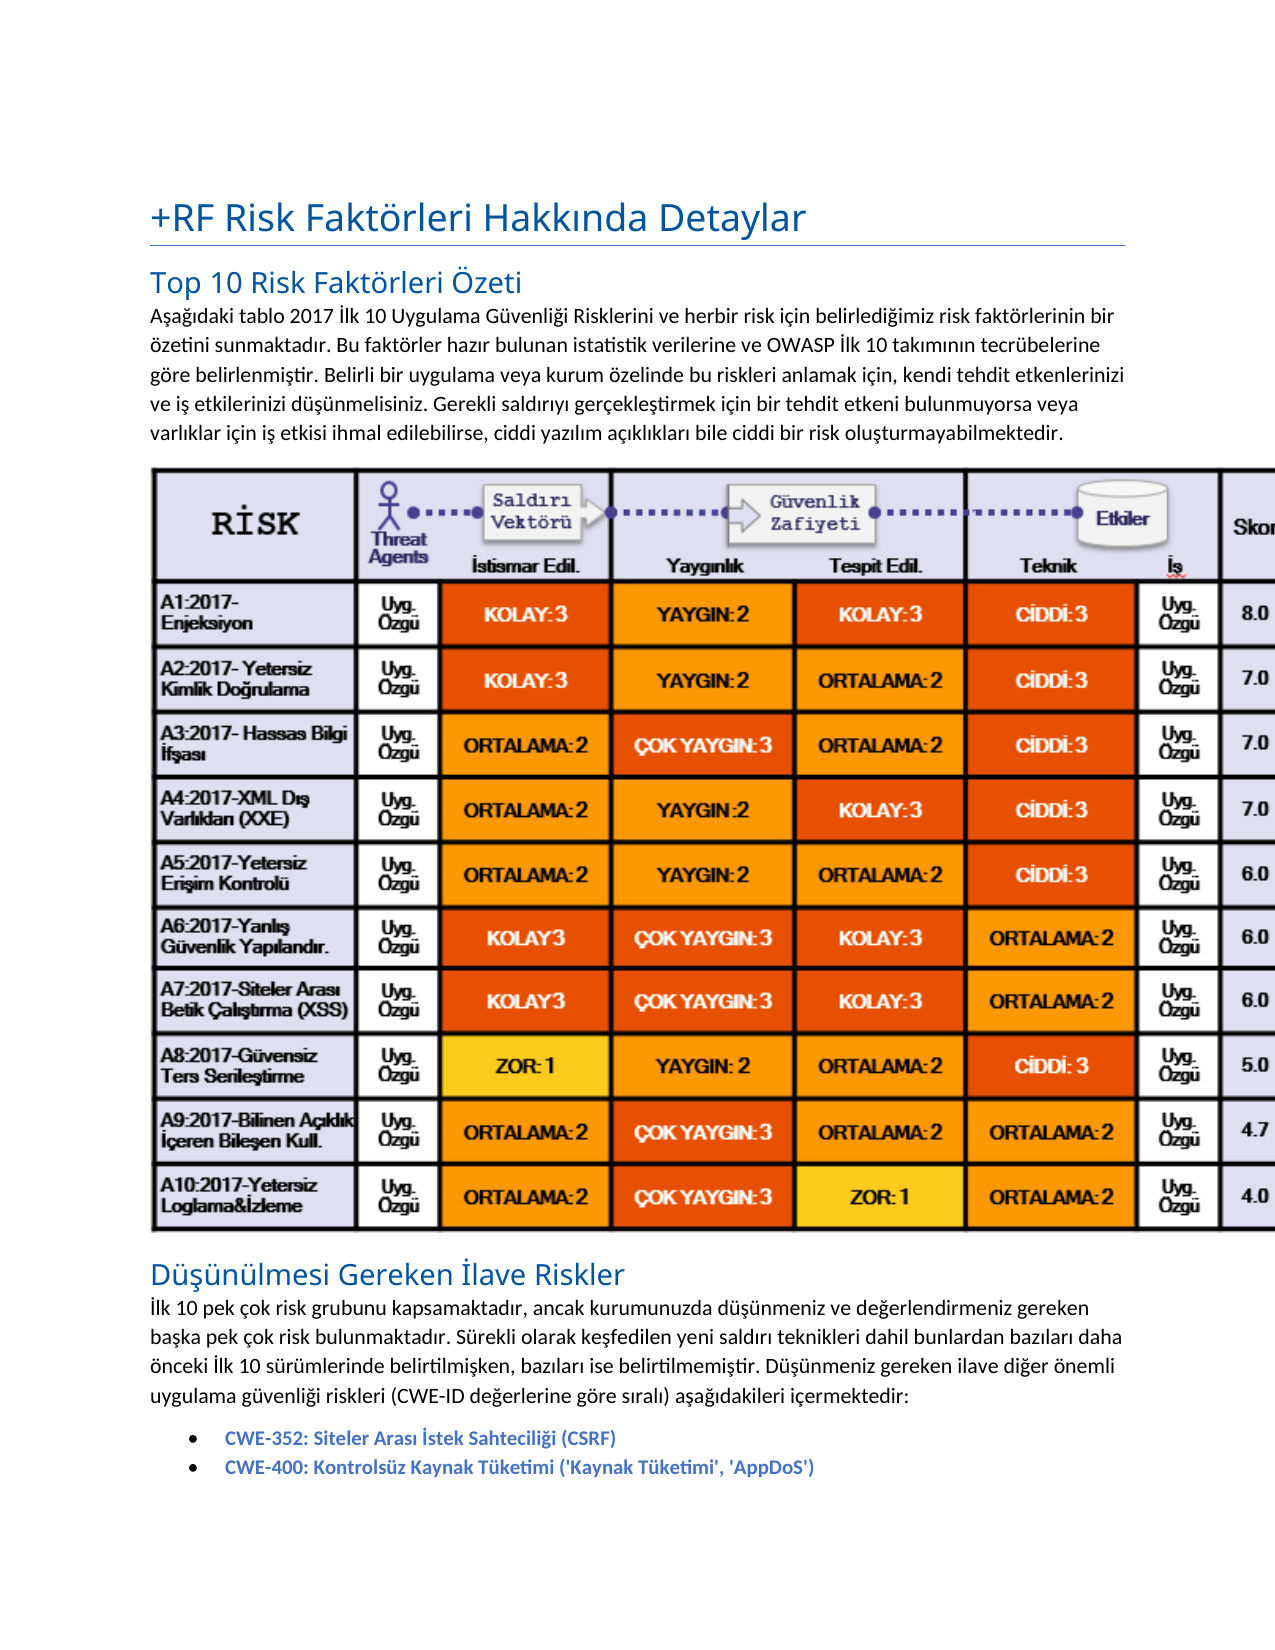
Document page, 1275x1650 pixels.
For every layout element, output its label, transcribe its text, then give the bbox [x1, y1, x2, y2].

list CWE-400: Kontrolsüz Kaynak Tüketimi ('Kaynak Tüketimi', 'AppDoS') [187, 1453, 1125, 1479]
subtitle +RF Risk Faktörleri Hakkında Detaylar [150, 192, 1125, 245]
text Aşağıdaki tablo 2017 İlk 10 Uygulama Güvenliği Risklerini ve herbir risk için belirlediğimiz risk faktörlerinin bir özetini sunmaktadır. Bu faktörler hazır bulunan istatistik verilerine ve OWASP İlk 10 takımının tecrübelerine göre belirlenmiştir. Belirli bir uygulama veya kurum özelinde bu riskleri anlamak için, kendi tehdit etkenlerinizi ve iş etkilerinizi düşünmelisiniz. Gerekli saldırıyı gerçekleştirmek için bir tehdit etkeni bulunmuyorsa veya varlıklar için iş etkisi ihmal edilebilirse, ciddi yazılım açıklıkları bile ciddi bir risk oluşturmayabilmektedir. [150, 302, 1125, 446]
text İlk 10 pek çok risk grubunu kapsamaktadır, ancak kurumunuzda düşünmeniz ve değerlendirmeniz gereken başka pek çok risk bulunmaktadır. Sürekli olarak keşfedilen yeni saldırı teknikleri dahil bunlardan bazıları daha önceki İlk 10 sürümlerinde belirtilmişken, bazıları ise belirtilmemiştir. Düşünmeniz gereken ilave diğer önemli uygulama güvenliği riskleri (CWE-ID değerlerine göre sıralı) aşağıdakileri içermektedir: [150, 1294, 1125, 1408]
picture [150, 467, 1275, 1233]
subtitle Düşünülmesi Gereken İlave Riskler [150, 1254, 1125, 1294]
list CWE-352: Siteler Arası İstek Sahteciliği (CSRF) [187, 1424, 1125, 1450]
subtitle Top 10 Risk Faktörleri Özeti [150, 262, 1125, 302]
